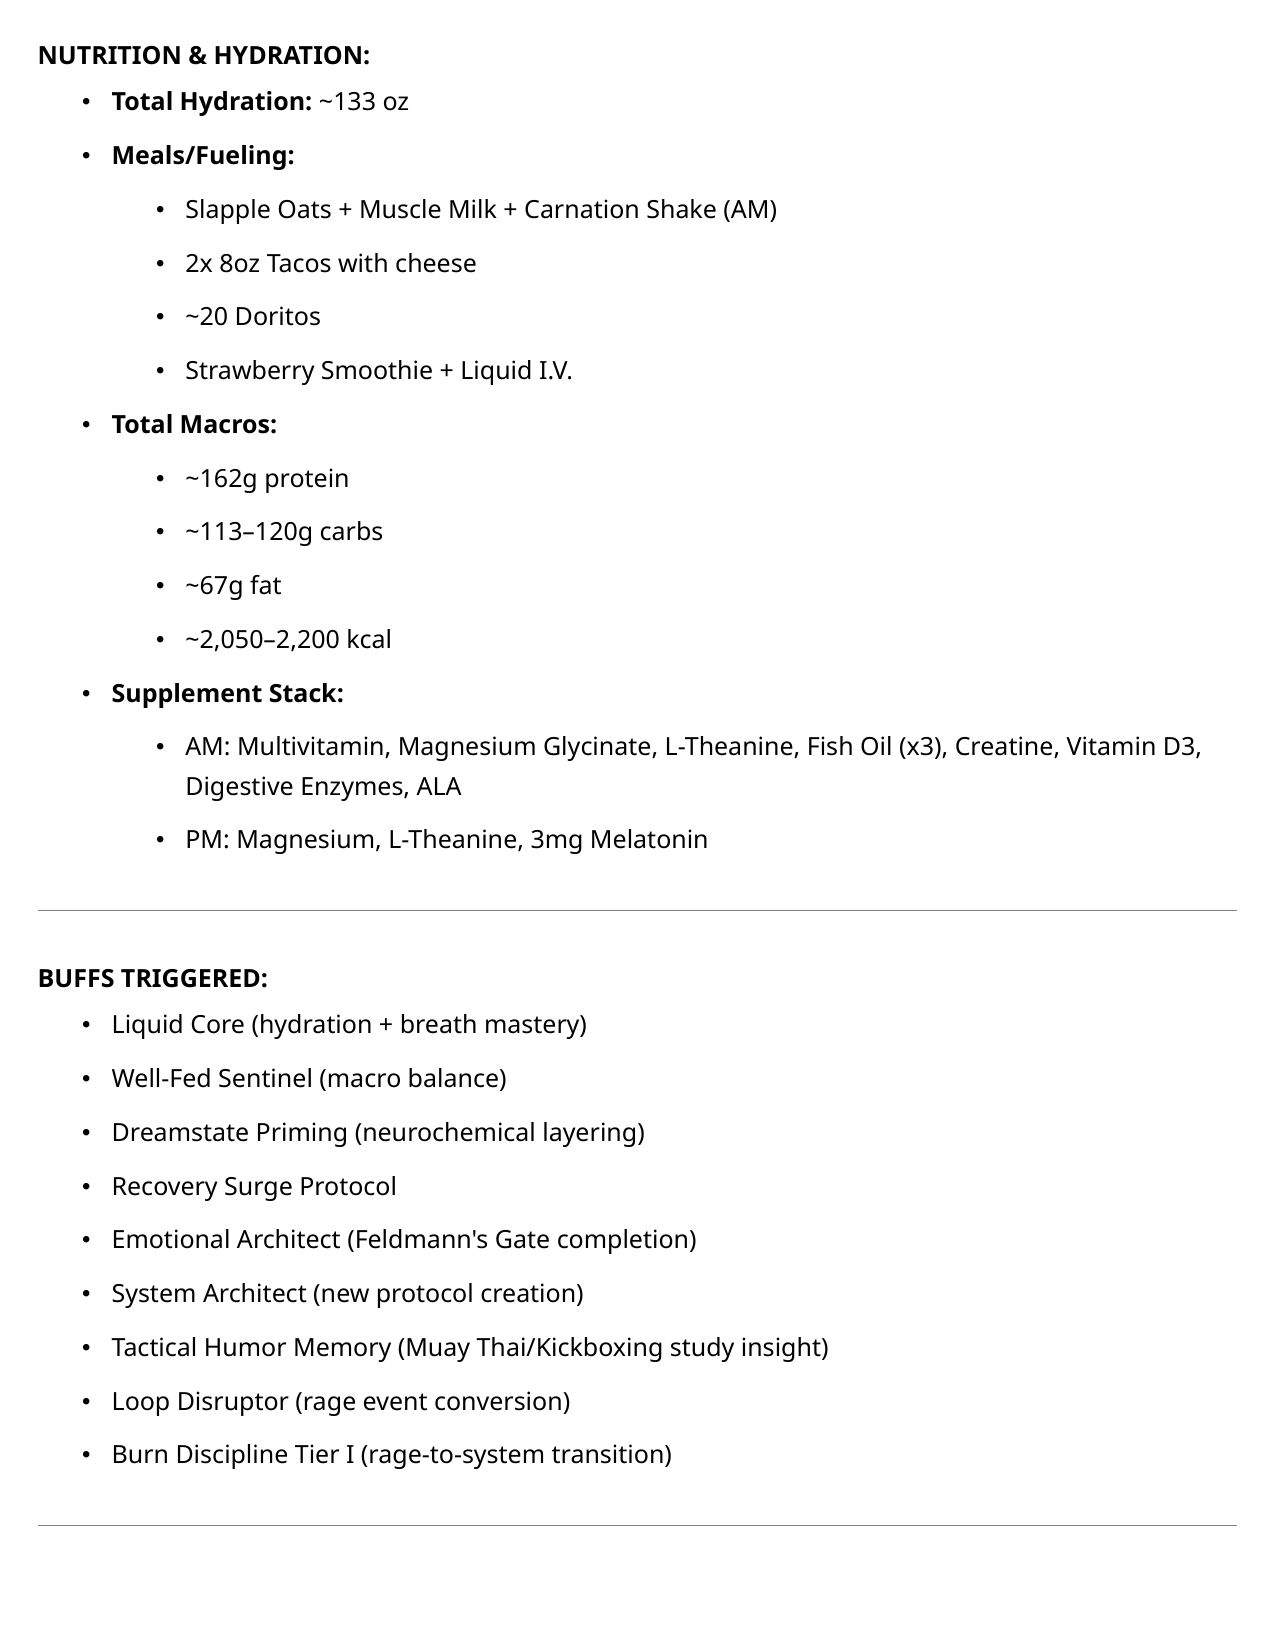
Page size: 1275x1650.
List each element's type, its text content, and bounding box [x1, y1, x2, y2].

list Strawberry Smoothie + Liquid I.V. [156, 353, 1237, 387]
list Burn Discipline Tier I (rage-to-system transition) [82, 1437, 1237, 1471]
list ~20 Doritos [156, 299, 1237, 333]
list Supplement Stack: [82, 675, 1237, 709]
list System Architect (new protocol creation) [82, 1276, 1237, 1310]
subtitle NUTRITION & HYDRATION: [37, 37, 1237, 72]
list ~162g protein [156, 460, 1237, 494]
list Well-Fed Sentinel (macro balance) [82, 1061, 1237, 1095]
list PM: Magnesium, L-Theanine, 3mg Melatonin [156, 822, 1237, 856]
subtitle BUFFS TRIGGERED: [37, 961, 1237, 994]
list Emotional Architect (Feldmann's Gate completion) [82, 1222, 1237, 1256]
list ~67g fat [156, 568, 1237, 602]
list Total Macros: [82, 407, 1237, 441]
list Recovery Surge Protocol [82, 1168, 1237, 1202]
list Liquid Core (hydration + breath mastery) [82, 1007, 1237, 1041]
list ~2,050–2,200 kcal [156, 622, 1237, 656]
list Slapple Oats + Muscle Milk + Carnation Shake (AM) [156, 192, 1237, 226]
list Tactical Humor Memory (Muay Thai/Kickboxing study insight) [82, 1329, 1237, 1364]
list Dreamstate Priming (neurochemical layering) [82, 1114, 1237, 1149]
list Loop Disruptor (rage event conversion) [82, 1383, 1237, 1417]
list Meals/Fueling: [82, 138, 1237, 172]
list AM: Multivitamin, Magnesium Glycinate, L-Theanine, Fish Oil (x3), Creatine, Vitamin D3, Digestive Enzymes, ALA [156, 729, 1237, 802]
list 2x 8oz Tacos with cheese [156, 245, 1237, 279]
list ~113–120g carbs [156, 514, 1237, 548]
list Total Hydration: ~133 oz [82, 84, 1237, 118]
